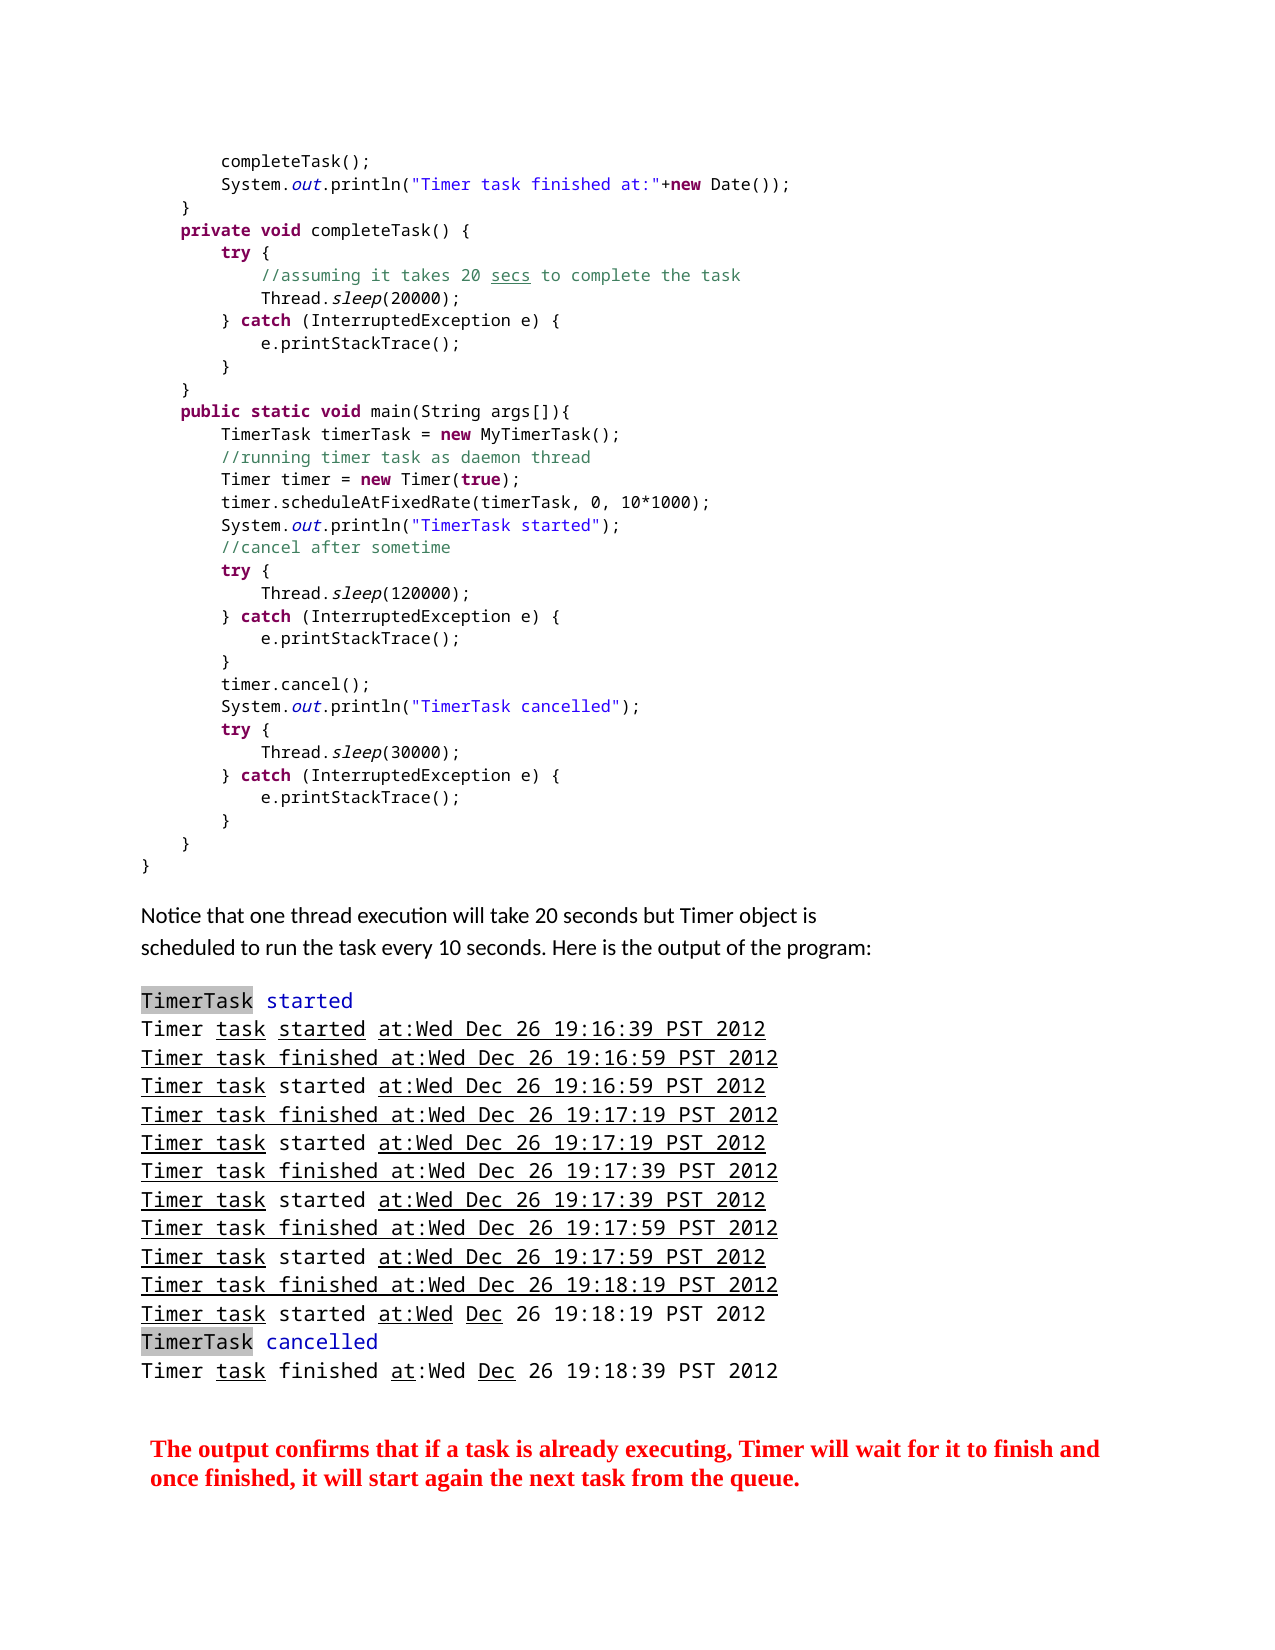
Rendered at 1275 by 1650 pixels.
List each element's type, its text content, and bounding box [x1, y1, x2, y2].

table_header completeTask(); System.out.println("Timer task finished at:"+new Date()); } private void completeTask() { try { //assuming it takes 20 secs to complete the task Thread.sleep(20000); } catch (InterruptedException e) { e.printStackTrace(); } } public static void main(String args[]){ TimerTask timerTask = new MyTimerTask(); //running timer task as daemon thread Timer timer = new Timer(true); timer.scheduleAtFixedRate(timerTask, 0, 10*1000); System.out.println("TimerTask started"); //cancel after sometime try { Thread.sleep(120000); } catch (InterruptedException e) { e.printStackTrace(); } timer.cancel(); System.out.println("TimerTask cancelled"); try { Thread.sleep(30000); } catch (InterruptedException e) { e.printStackTrace(); } } } Notice that one thread execution will take 20 seconds but Timer object is scheduled to run the task every 10 seconds. Here is the output of the program: TimerTask started Timer task started at:Wed Dec 26 19:16:39 PST 2012 Timer task finished at:Wed Dec 26 19:16:59 PST 2012 Timer task started at:Wed Dec 26 19:16:59 PST 2012 Timer task finished at:Wed Dec 26 19:17:19 PST 2012 Timer task started at:Wed Dec 26 19:17:19 PST 2012 Timer task finished at:Wed Dec 26 19:17:39 PST 2012 Timer task started at:Wed Dec 26 19:17:39 PST 2012 Timer task finished at:Wed Dec 26 19:17:59 PST 2012 Timer task started at:Wed Dec 26 19:17:59 PST 2012 Timer task finished at:Wed Dec 26 19:18:19 PST 2012 Timer task started at:Wed Dec 26 19:18:19 PST 2012 TimerTask cancelled Timer task finished at:Wed Dec 26 19:18:39 PST 2012 [141, 150, 895, 1405]
text The output confirms that if a task is already executing, Timer will wait for it to finish and once finished, it will start again the next task from the queue. [150, 1434, 1125, 1492]
